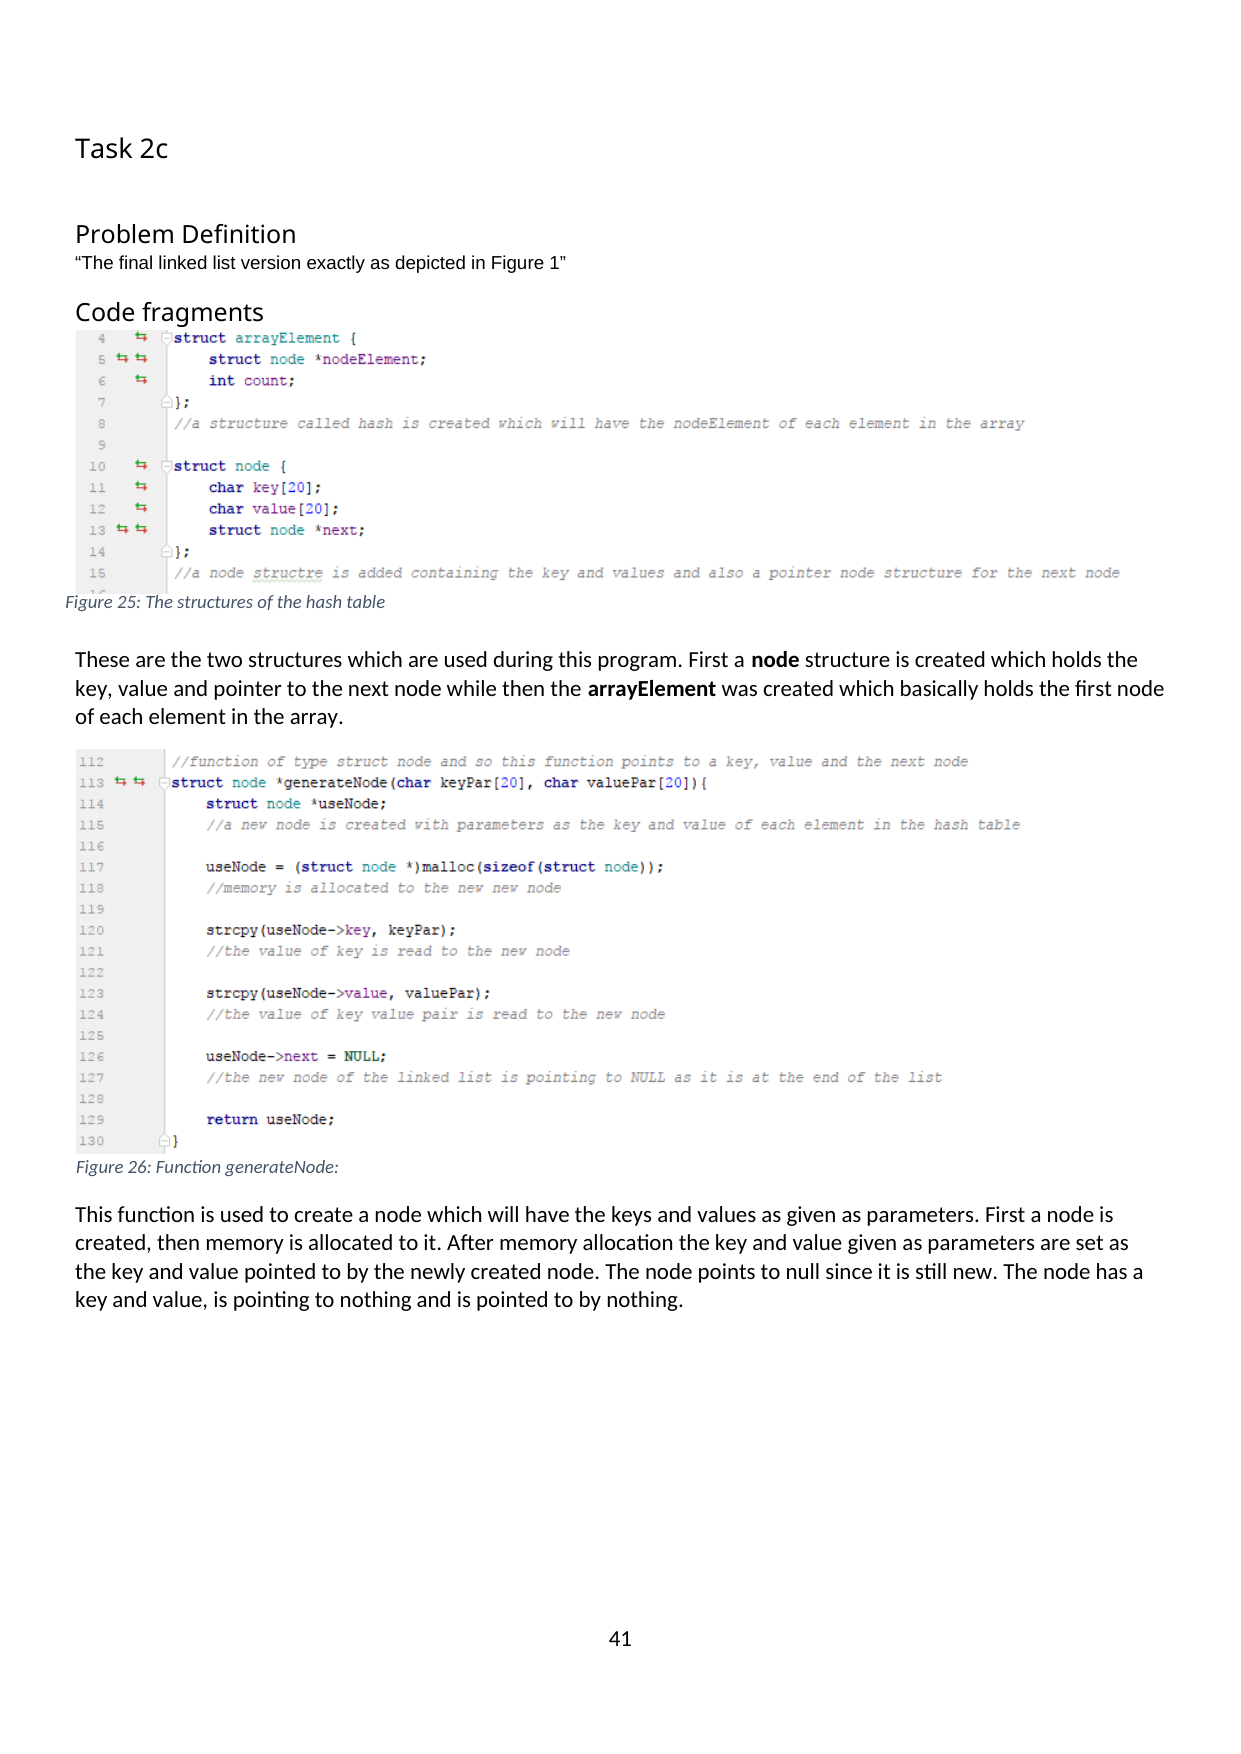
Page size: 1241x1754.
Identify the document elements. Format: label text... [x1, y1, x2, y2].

text This function is used to create a node which will have the keys and values as given as parameters. First a node is created, then memory is allocated to it. After memory allocation the key and value given as parameters are set as the key and value pointed to by the newly created node. The node points to null since it is still new. The node has a key and value, is pointing to nothing and is pointed to by nothing. [75, 1200, 1165, 1313]
subtitle Code fragments [75, 294, 1165, 328]
text Figure 25: The structures of the hash table [65, 590, 1155, 613]
subtitle Problem Definition [75, 217, 1165, 251]
text These are the two structures which are used during this program. First a node structure is created which holds the key, value and pointer to the next node while then the arrayElement was created which basically holds the first node of each element in the array. [75, 645, 1165, 731]
text “The final linked list version exactly as depicted in Figure 1” [75, 251, 1165, 273]
subtitle Task 2c [75, 130, 1165, 167]
text Figure 26: Function generateNode: [76, 1155, 1166, 1178]
